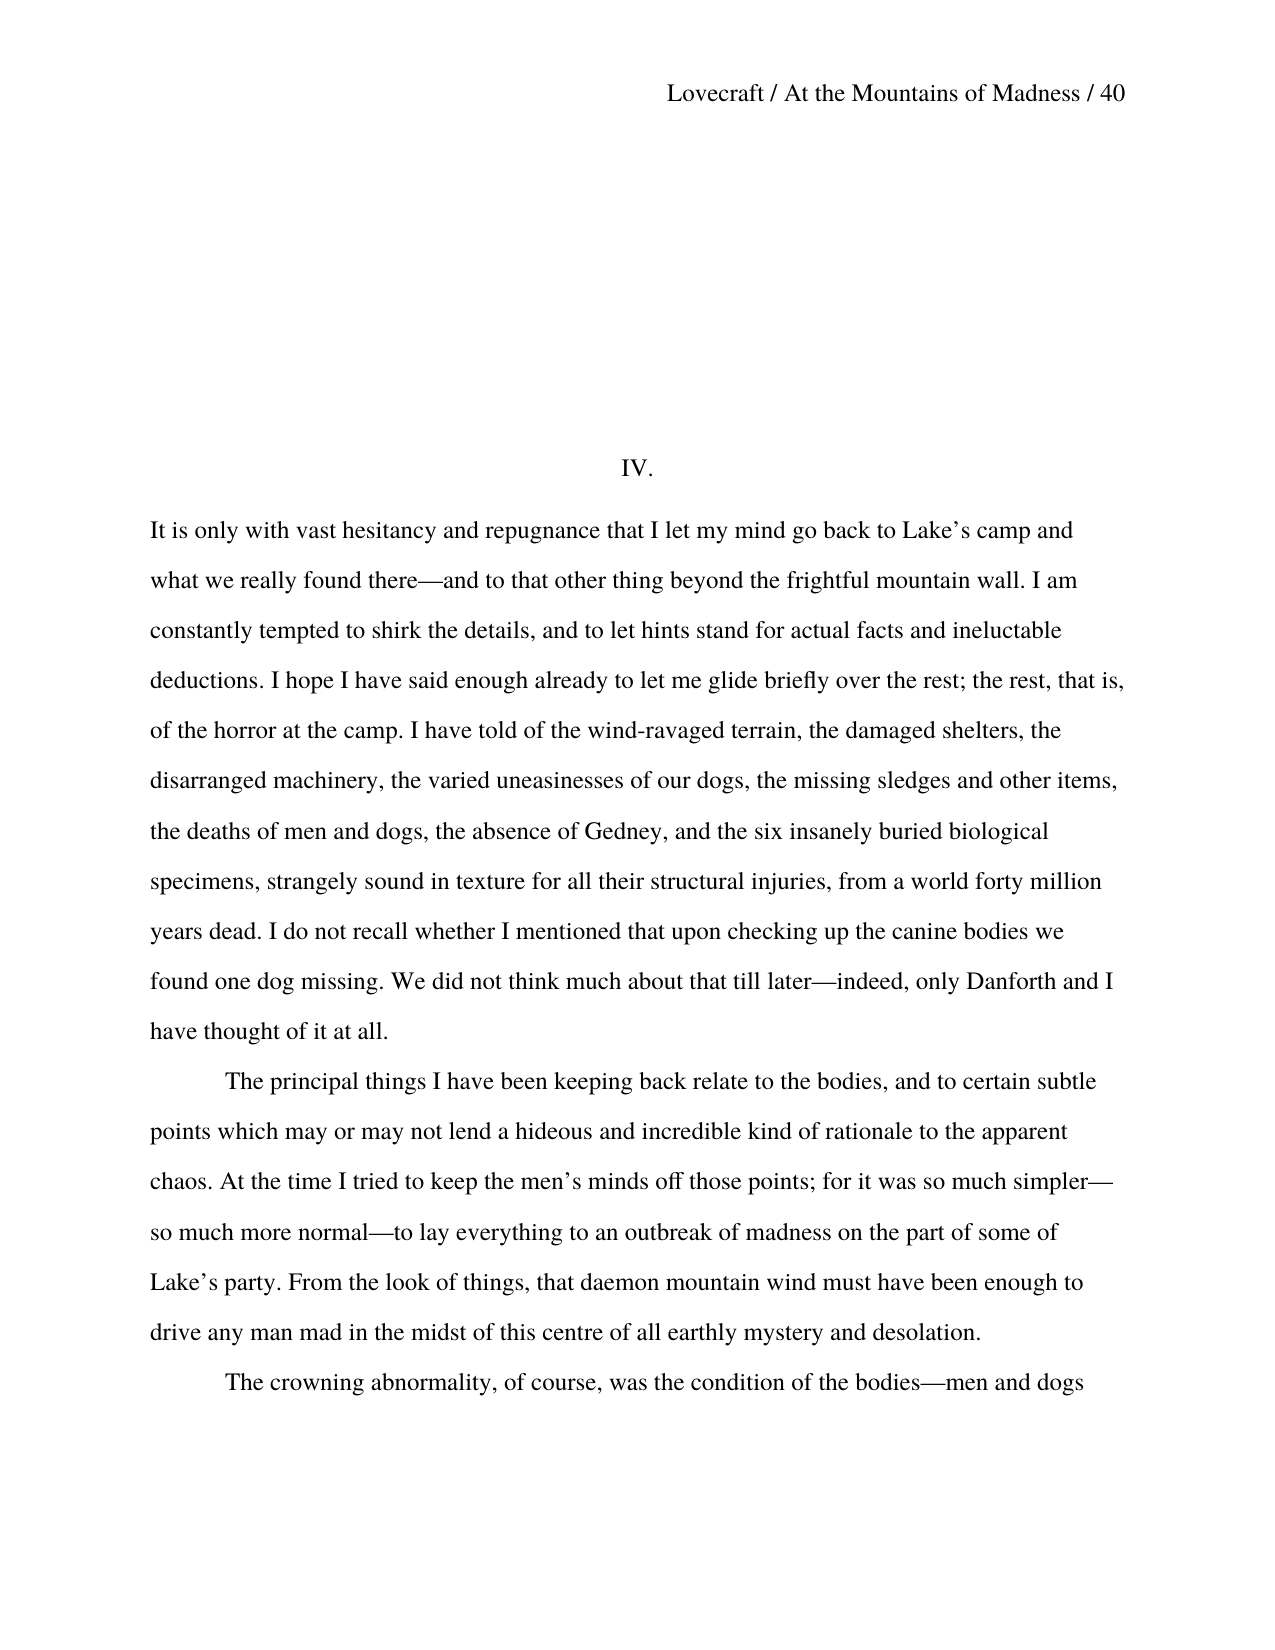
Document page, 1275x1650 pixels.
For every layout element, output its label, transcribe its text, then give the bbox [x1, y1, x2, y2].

text The crowning abnormality, of course, was the condition of the bodies—men and dogs [150, 1364, 1125, 1397]
subtitle IV. [150, 450, 1125, 483]
text It is only with vast hesitancy and repugnance that I let my mind go back to Lake’s camp and what we really found there—and to that other thing beyond the frightful mountain wall. I am constantly tempted to shirk the details, and to let hints stand for actual facts and ineluctable deductions. I hope I have said enough already to let me glide briefly over the rest; the rest, that is, of the horror at the camp. I have told of the wind-ravaged terrain, the damaged shelters, the disarranged machinery, the varied uneasinesses of our dogs, the missing sledges and other items, the deaths of men and dogs, the absence of Gedney, and the six insanely buried biological specimens, strangely sound in texture for all their structural injuries, from a world forty million years dead. I do not recall whether I mentioned that upon checking up the canine bodies we found one dog missing. We did not think much about that till later—indeed, only Danforth and I have thought of it at all. [150, 512, 1125, 1047]
text The principal things I have been keeping back relate to the bodies, and to certain subtle points which may or may not lend a hideous and incredible kind of rationale to the apparent chaos. At the time I tried to keep the men’s minds off those points; for it was so much simpler—so much more normal—to lay everything to an outbreak of madness on the part of some of Lake’s party. From the look of things, that daemon mountain wind must have been enough to drive any man mad in the midst of this centre of all earthly mystery and desolation. [150, 1063, 1125, 1347]
